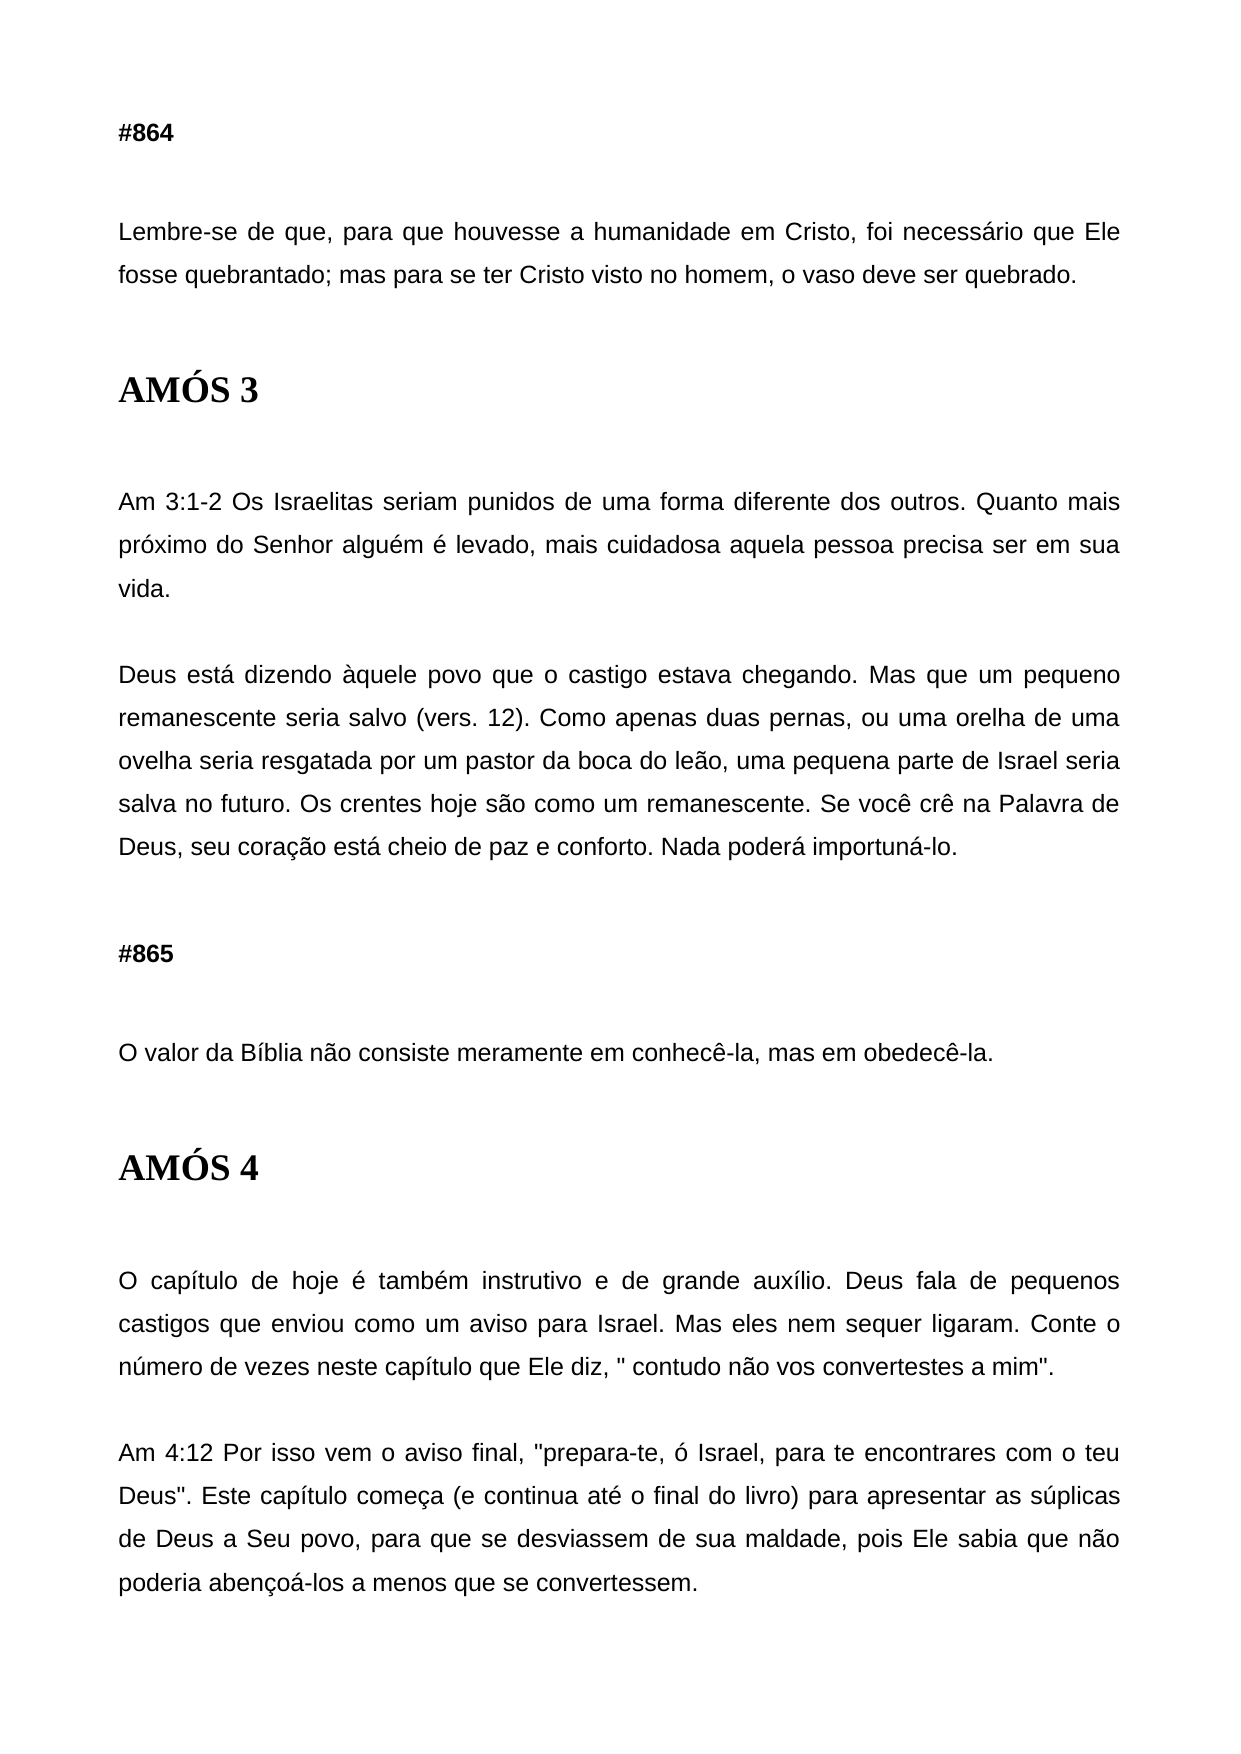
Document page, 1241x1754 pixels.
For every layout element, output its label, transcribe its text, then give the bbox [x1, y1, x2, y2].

text O valor da Bíblia não consiste meramente em conhecê-la, mas em obedecê-la. [118, 1038, 1122, 1067]
text Deus está dizendo àquele povo que o castigo estava chegando. Mas que um pequeno remanescente seria salvo (vers. 12). Como apenas duas pernas, ou uma orelha de uma ovelha seria resgatada por um pastor da boca do leão, uma pequena parte de Israel seria salva no futuro. Os crentes hoje são como um remanescente. Se você crê na Palavra de Deus, seu coração está cheio de paz e conforto. Nada poderá importuná-lo. [118, 660, 1122, 861]
subtitle AMÓS 3 [118, 367, 1122, 410]
text Am 4:12 Por isso vem o aviso final, "prepara-te, ó Israel, para te encontrares com o teu Deus". Este capítulo começa (e continua até o final do livro) para apresentar as súplicas de Deus a Seu povo, para que se desviassem de sua maldade, pois Ele sabia que não poderia abençoá-los a menos que se convertessem. [118, 1438, 1122, 1596]
text Am 3:1-2 Os Israelitas seriam punidos de uma forma diferente dos outros. Quanto mais próximo do Senhor alguém é levado, mais cuidadosa aquela pessoa precisa ser em sua vida. [118, 487, 1122, 602]
text Lembre-se de que, para que houvesse a humanidade em Cristo, foi necessário que Ele fosse quebrantado; mas para se ter Cristo visto no homem, o vaso deve ser quebrado. [118, 217, 1122, 289]
subtitle #865 [118, 939, 1122, 968]
subtitle #864 [118, 118, 1122, 147]
text O capítulo de hoje é também instrutivo e de grande auxílio. Deus fala de pequenos castigos que enviou como um aviso para Israel. Mas eles nem sequer ligaram. Conte o número de vezes neste capítulo que Ele diz, " contudo não vos convertestes a mim". [118, 1266, 1122, 1381]
subtitle AMÓS 4 [118, 1145, 1122, 1188]
